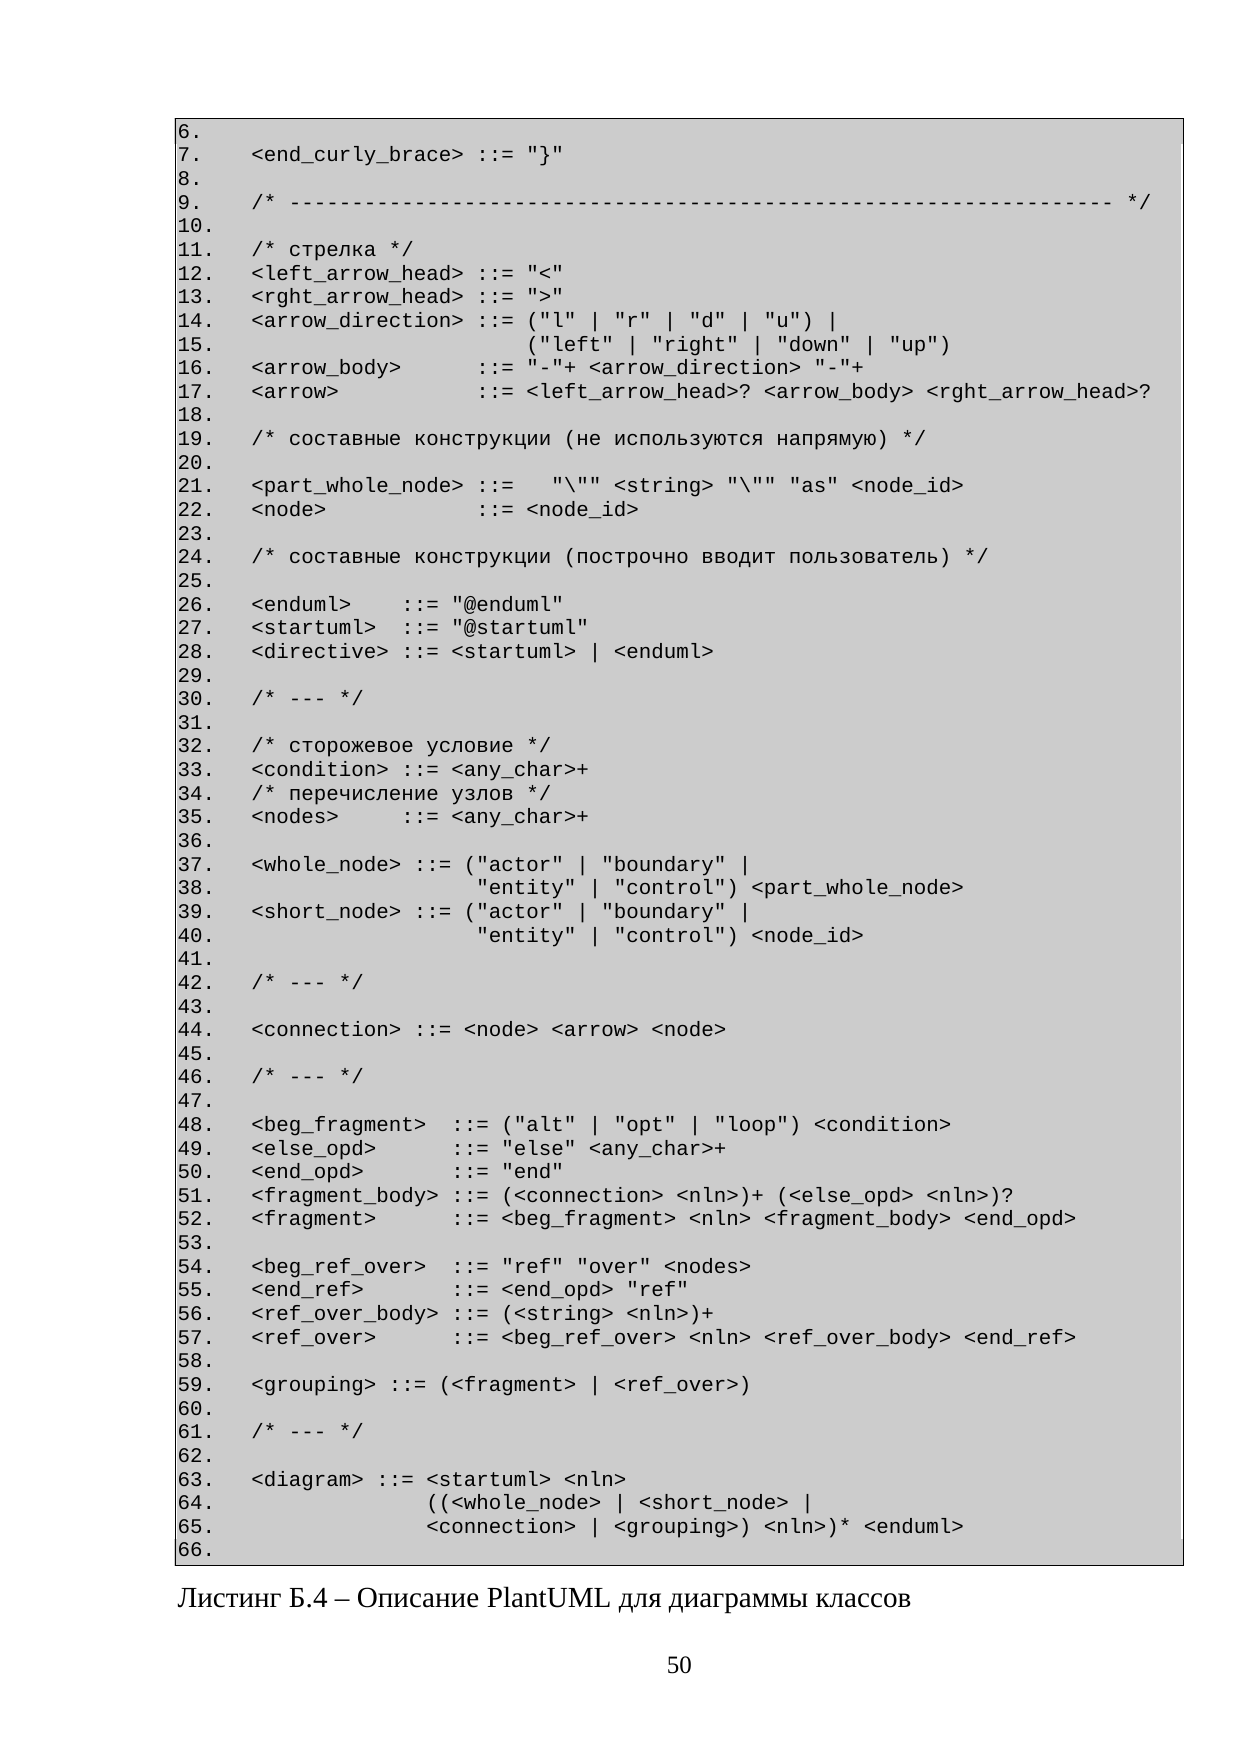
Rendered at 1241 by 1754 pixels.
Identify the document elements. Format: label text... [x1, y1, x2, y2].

list <arrow> ::= <left_arrow_head>? <arrow_body> <rght_arrow_head>? [177, 381, 1181, 404]
list <connection> | <grouping>) <nln>)* <enduml> [177, 1516, 1181, 1537]
list <whole_node> ::= ("actor" | "boundary" | [177, 854, 1181, 877]
list <connection> ::= <node> <arrow> <node> [177, 1019, 1181, 1043]
list /* стрелка */ [177, 239, 1181, 263]
list <beg_ref_over> ::= "ref" "over" <nodes> [177, 1256, 1181, 1279]
list <nodes> ::= <any_char>+ [177, 806, 1181, 830]
list <directive> ::= <startuml> | <enduml> [177, 641, 1181, 664]
list <ref_over> ::= <beg_ref_over> <nln> <ref_over_body> <end_ref> [177, 1327, 1181, 1350]
list <end_opd> ::= "end" [177, 1161, 1181, 1185]
list /* --- */ [177, 1067, 1181, 1090]
list <condition> ::= <any_char>+ [177, 759, 1181, 783]
list <grouping> ::= (<fragment> | <ref_over>) [177, 1374, 1181, 1398]
list <node> ::= <node_id> [177, 499, 1181, 523]
list <end_ref> ::= <end_opd> "ref" [177, 1279, 1181, 1303]
list /* --- */ [177, 1421, 1181, 1445]
list ((<whole_node> | <short_node> | [177, 1492, 1181, 1516]
list /* --- */ [177, 972, 1181, 996]
list ("left" | "right" | "down" | "up") [177, 333, 1181, 357]
list <startuml> ::= "@startuml" [177, 617, 1181, 641]
list /* сторожевое условие */ [177, 736, 1181, 759]
list <arrow_direction> ::= ("l" | "r" | "d" | "u") | [177, 310, 1181, 333]
list /* --- */ [177, 688, 1181, 712]
list <else_opd> ::= "else" <any_char>+ [177, 1137, 1181, 1161]
list /* составные конструкции (не используются напрямую) */ [177, 428, 1181, 452]
list <arrow_body> ::= "-"+ <arrow_direction> "-"+ [177, 357, 1181, 381]
list <left_arrow_head> ::= "<" [177, 263, 1181, 286]
list <ref_over_body> ::= (<string> <nln>)+ [177, 1303, 1181, 1327]
list <part_whole_node> ::= "\"" <string> "\"" "as" <node_id> [177, 475, 1181, 499]
list <diagram> ::= <startuml> <nln> [177, 1468, 1181, 1492]
list /* составные конструкции (построчно вводит пользователь) */ [177, 546, 1181, 570]
list /* перечисление узлов */ [177, 783, 1181, 806]
list <fragment> ::= <beg_fragment> <nln> <fragment_body> <end_opd> [177, 1208, 1181, 1232]
text Листинг Б.4 – Описание PlantUML для диаграммы классов [177, 1580, 1181, 1613]
list <beg_fragment> ::= ("alt" | "opt" | "loop") <condition> [177, 1114, 1181, 1137]
list <end_curly_brace> ::= "}" [177, 144, 1181, 168]
list "entity" | "control") <part_whole_node> [177, 877, 1181, 901]
list <fragment_body> ::= (<connection> <nln>)+ (<else_opd> <nln>)? [177, 1185, 1181, 1208]
list <short_node> ::= ("actor" | "boundary" | [177, 901, 1181, 925]
list <enduml> ::= "@enduml" [177, 594, 1181, 617]
list "entity" | "control") <node_id> [177, 925, 1181, 948]
list /* ------------------------------------------------------------------ */ [177, 192, 1181, 215]
list <rght_arrow_head> ::= ">" [177, 286, 1181, 310]
